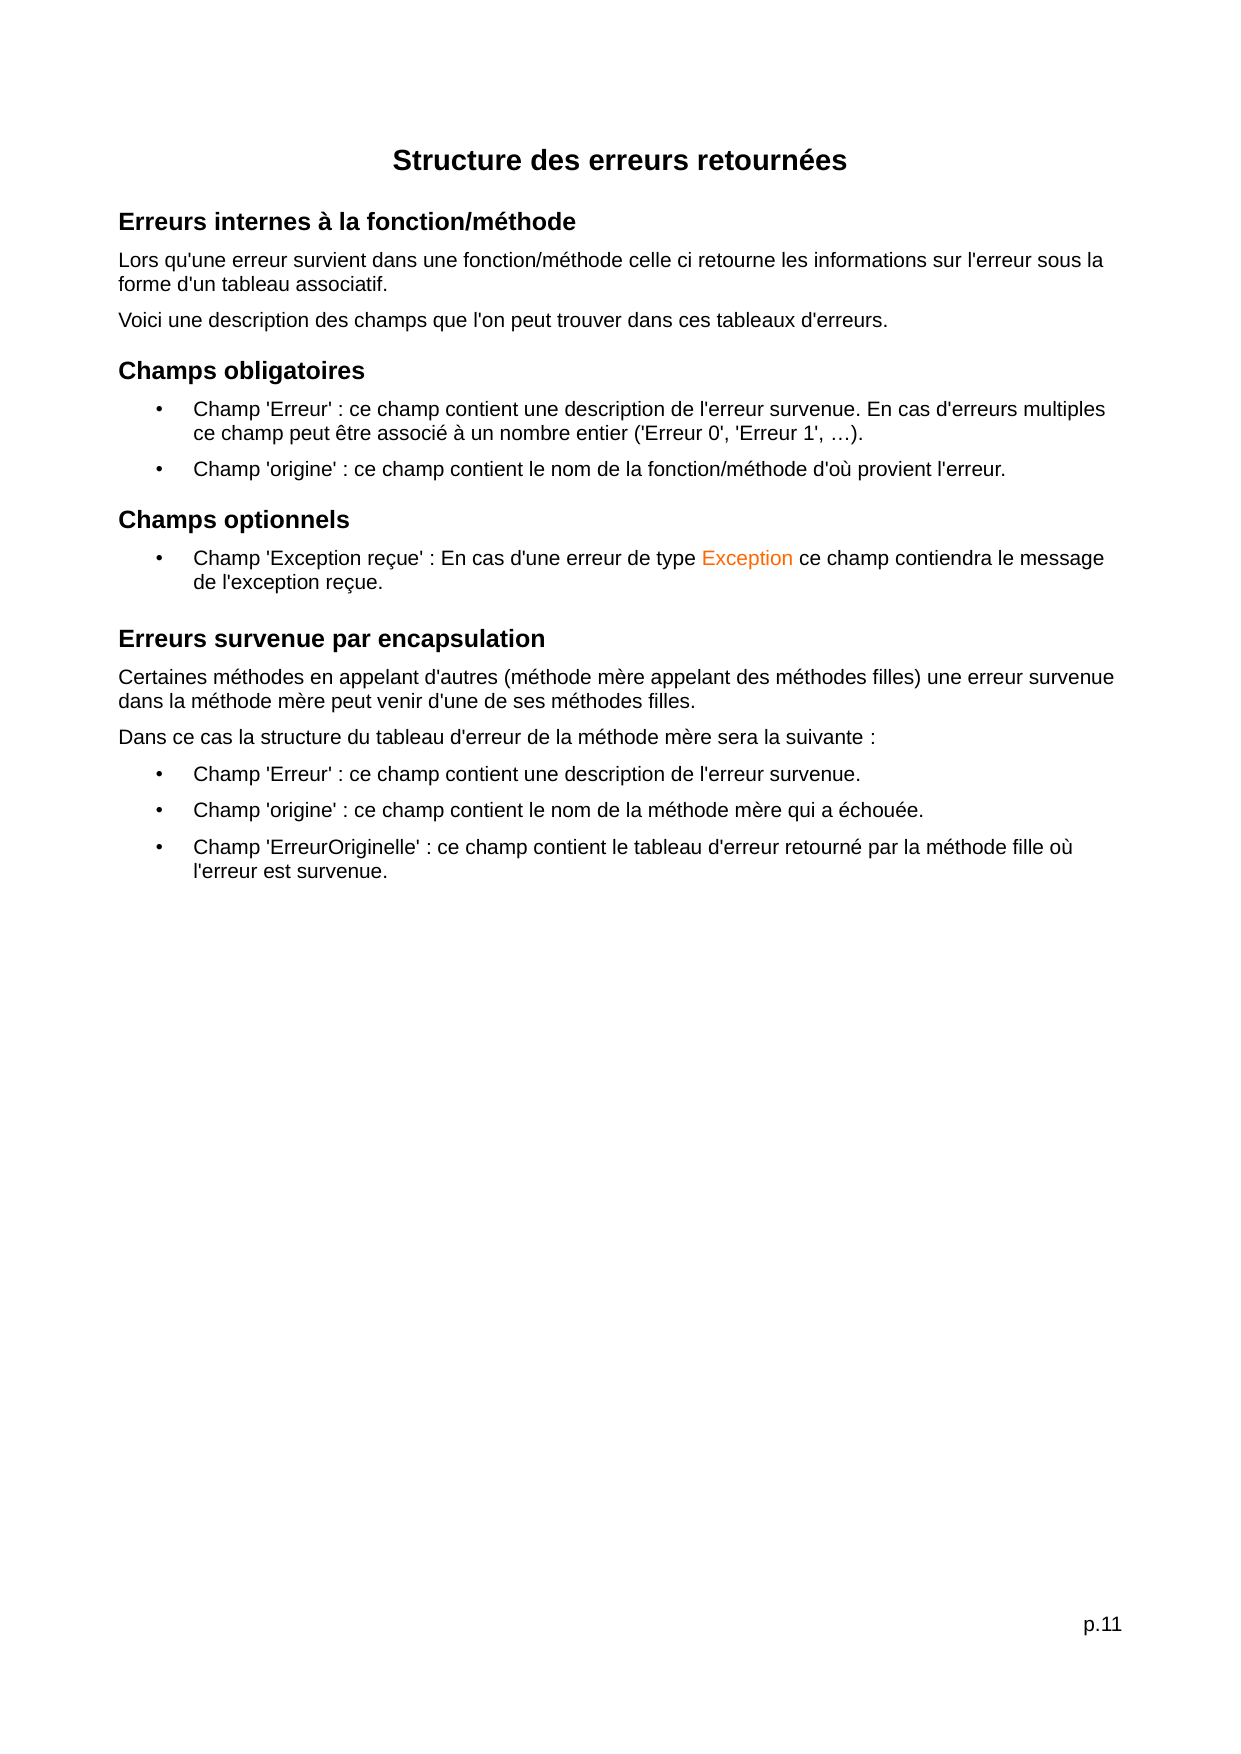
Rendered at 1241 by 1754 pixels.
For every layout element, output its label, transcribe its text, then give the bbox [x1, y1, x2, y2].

subtitle Structure des erreurs retournées [118, 143, 1122, 177]
list Champ 'Erreur' : ce champ contient une description de l'erreur survenue. En cas d'erreurs multiples ce champ peut être associé à un nombre entier ('Erreur 0', 'Erreur 1', …). [156, 397, 1122, 444]
text Lors qu'une erreur survient dans une fonction/méthode celle ci retourne les informations sur l'erreur sous la forme d'un tableau associatif. [118, 247, 1122, 295]
subtitle Erreurs internes à la fonction/méthode [118, 207, 1122, 236]
list Champ 'Erreur' : ce champ contient une description de l'erreur survenue. [156, 762, 1122, 786]
list Champ 'ErreurOriginelle' : ce champ contient le tableau d'erreur retourné par la méthode fille où l'erreur est survenue. [156, 835, 1122, 883]
list Champ 'origine' : ce champ contient le nom de la fonction/méthode d'où provient l'erreur. [156, 457, 1122, 481]
list Champ 'Exception reçue' : En cas d'une erreur de type Exception ce champ contiendra le message de l'exception reçue. [156, 546, 1122, 594]
text Dans ce cas la structure du tableau d'erreur de la méthode mère sera la suivante : [118, 725, 1122, 749]
text Voici une description des champs que l'on peut trouver dans ces tableaux d'erreurs. [118, 308, 1122, 332]
subtitle Champs optionnels [118, 505, 1122, 534]
subtitle Champs obligatoires [118, 356, 1122, 385]
subtitle Erreurs survenue par encapsulation [118, 624, 1122, 653]
list Champ 'origine' : ce champ contient le nom de la méthode mère qui a échouée. [156, 798, 1122, 822]
text Certaines méthodes en appelant d'autres (méthode mère appelant des méthodes filles) une erreur survenue dans la méthode mère peut venir d'une de ses méthodes filles. [118, 665, 1122, 713]
